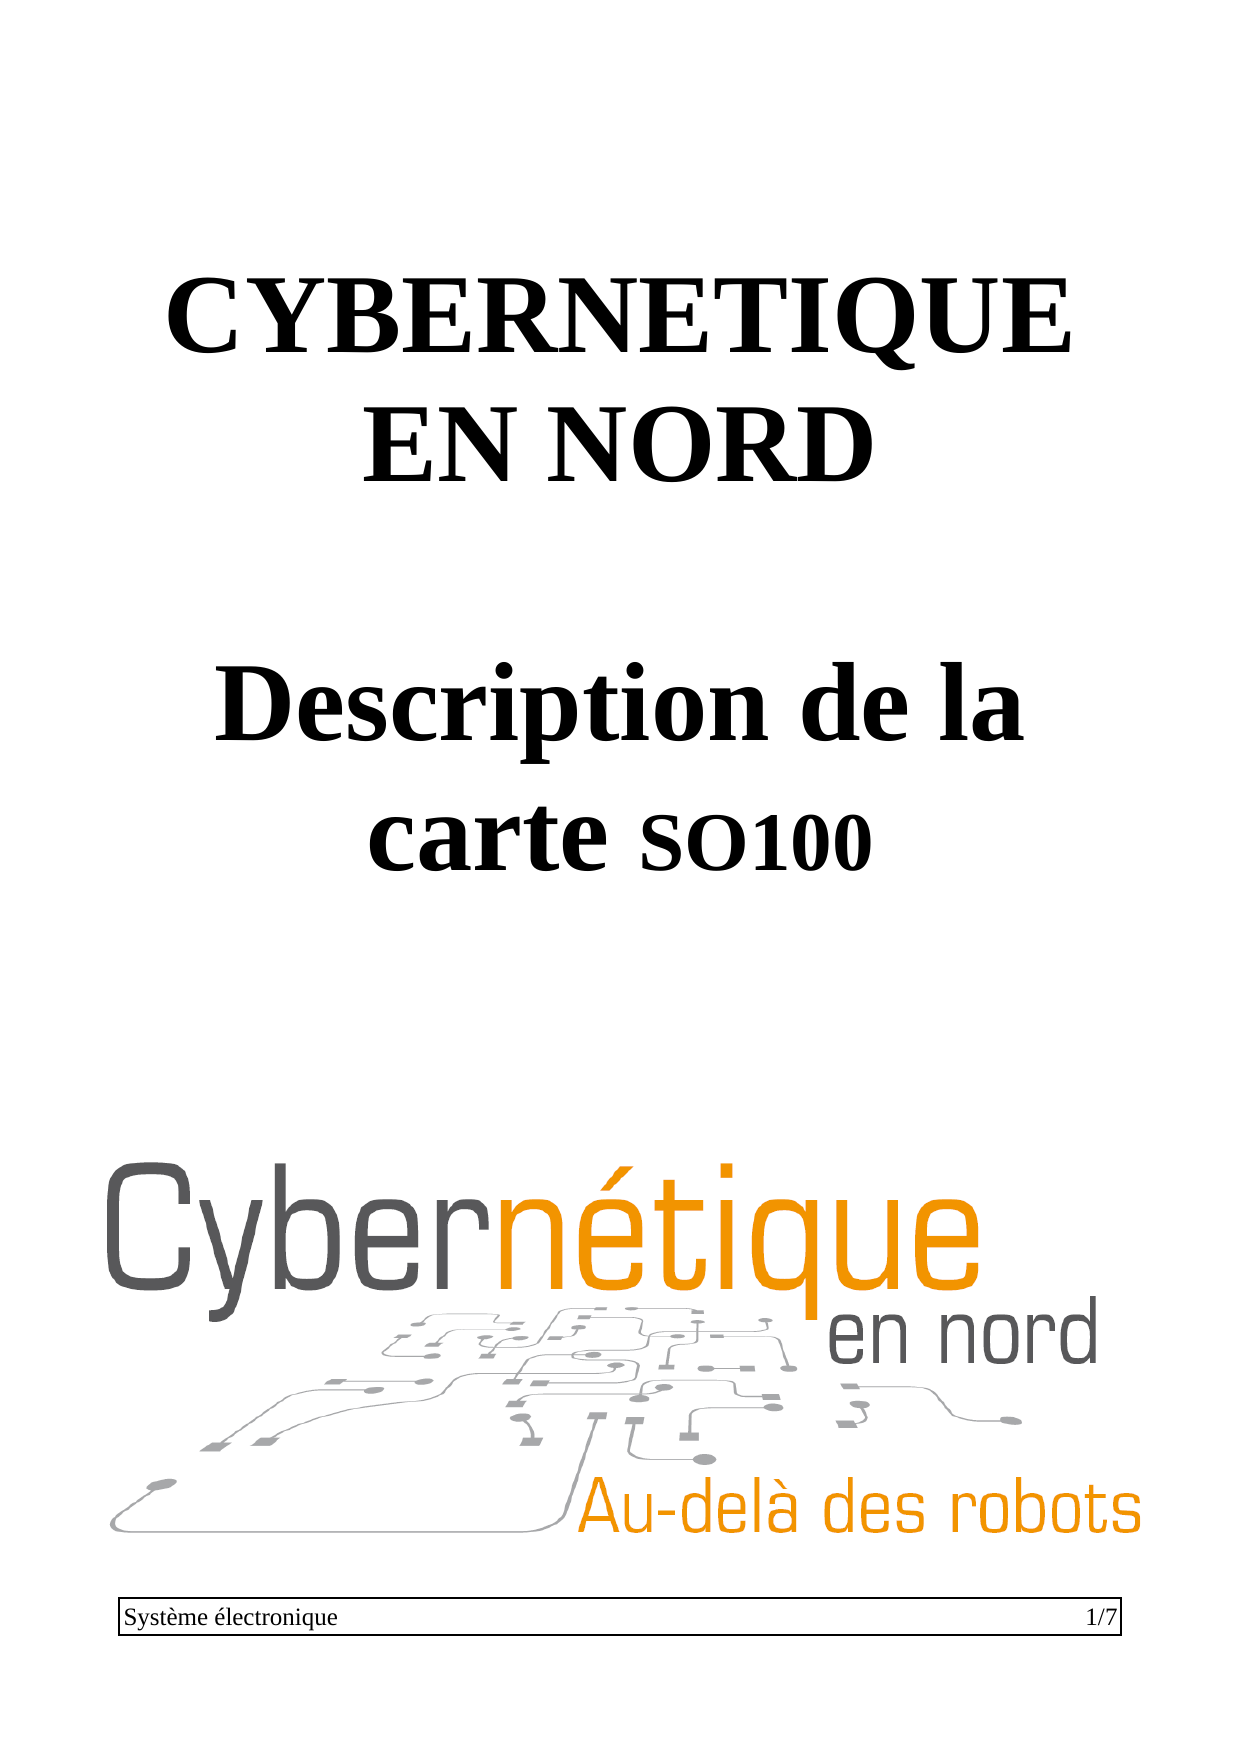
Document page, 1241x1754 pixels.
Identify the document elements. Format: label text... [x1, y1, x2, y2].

picture [101, 1157, 1141, 1539]
text Description de la carte SO100 [118, 636, 1122, 894]
text CYBERNETIQUE EN NORD [118, 247, 1122, 506]
